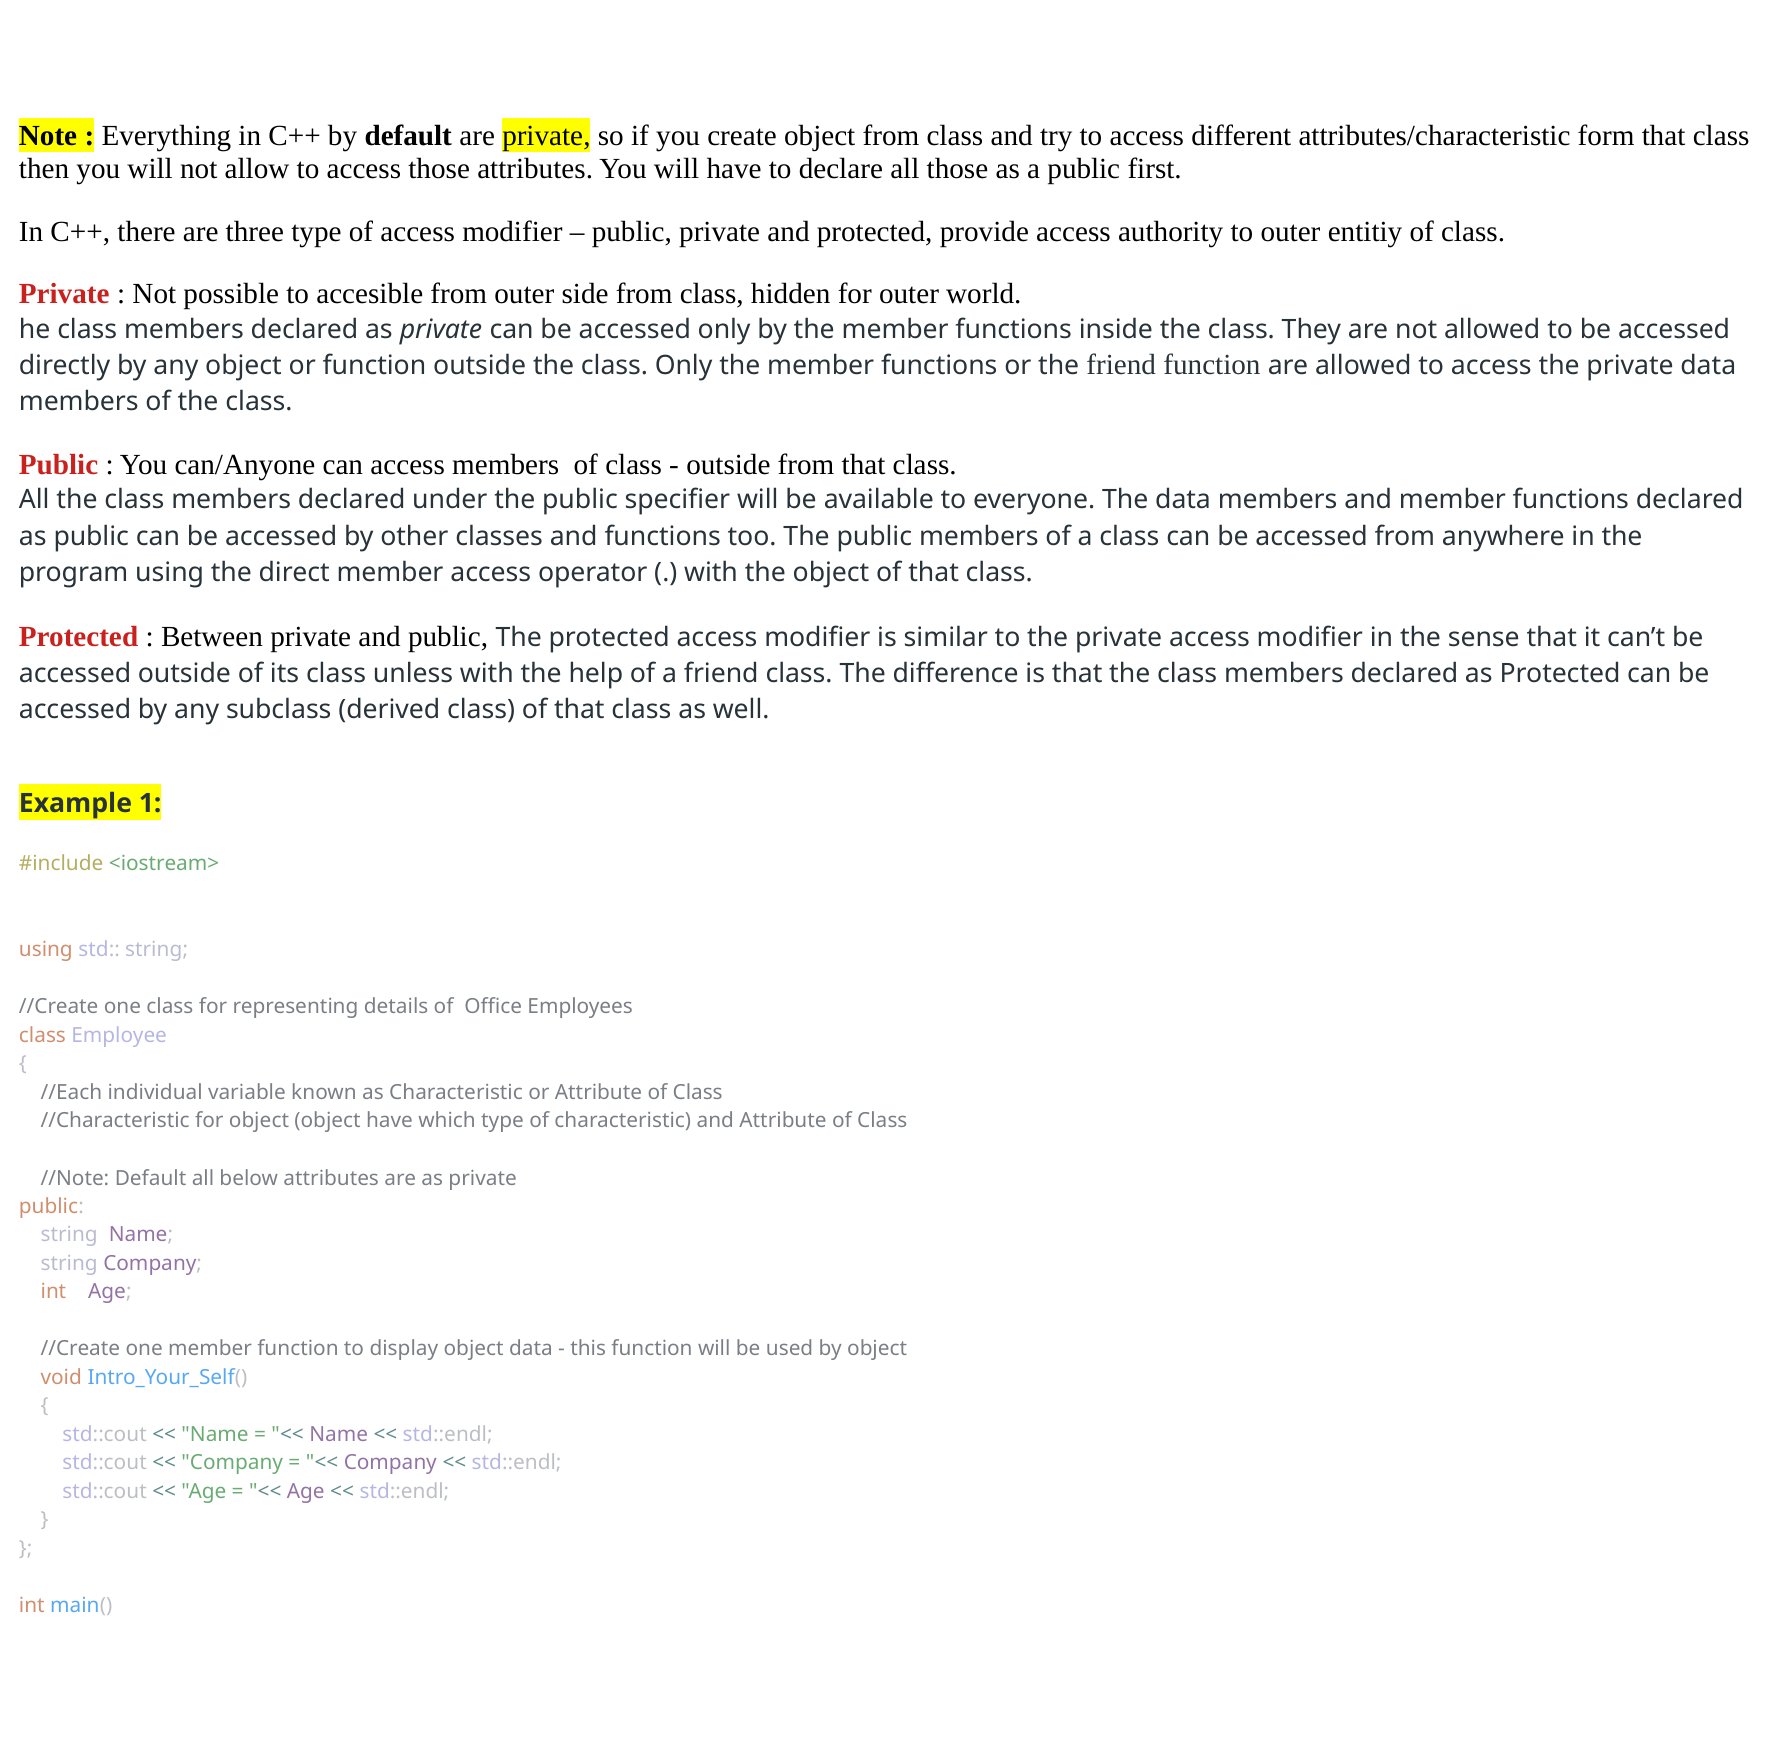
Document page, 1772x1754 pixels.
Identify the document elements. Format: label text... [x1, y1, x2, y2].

text #include <iostream> using std:: string; //Create one class for representing details of Office Employees class Employee { //Each individual variable known as Characteristic or Attribute of Class //Characteristic for object (object have which type of characteristic) and Attribute of Class //Note: Default all below attributes are as private public: string Name; string Company; int Age; //Create one member function to display object data - this function will be used by object void Intro_Your_Self() { std::cout << "Name = "<< Name << std::endl; std::cout << "Company = "<< Company << std::endl; std::cout << "Age = "<< Age << std::endl; } }; int main() [19, 848, 1754, 1618]
text In C++, there are three type of access modifier – public, private and protected, provide access authority to outer entitiy of class. [19, 214, 1754, 247]
text Public : You can/Anyone can access members of class - outside from that class. [19, 447, 1754, 481]
text All the class members declared under the public specifier will be available to everyone. The data members and member functions declared as public can be accessed by other classes and functions too. The public members of a class can be accessed from anywhere in the program using the direct member access operator (.) with the object of that class. [19, 481, 1754, 589]
text Protected : Between private and public, The protected access modifier is similar to the private access modifier in the sense that it can’t be accessed outside of its class unless with the help of a friend class. The difference is that the class members declared as Protected can be accessed by any subclass (derived class) of that class as well. [19, 618, 1754, 726]
text Example 1: [19, 784, 1754, 820]
text he class members declared as private can be accessed only by the member functions inside the class. They are not allowed to be accessed directly by any object or function outside the class. Only the member functions or the friend function are allowed to access the private data members of the class. [19, 310, 1754, 418]
text Private : Not possible to accesible from outer side from class, hidden for outer world. [19, 276, 1754, 310]
text Note : Everything in C++ by default are private, so if you create object from class and try to access different attributes/characteristic form that class then you will not allow to access those attributes. You will have to declare all those as a public first. [19, 118, 1754, 185]
